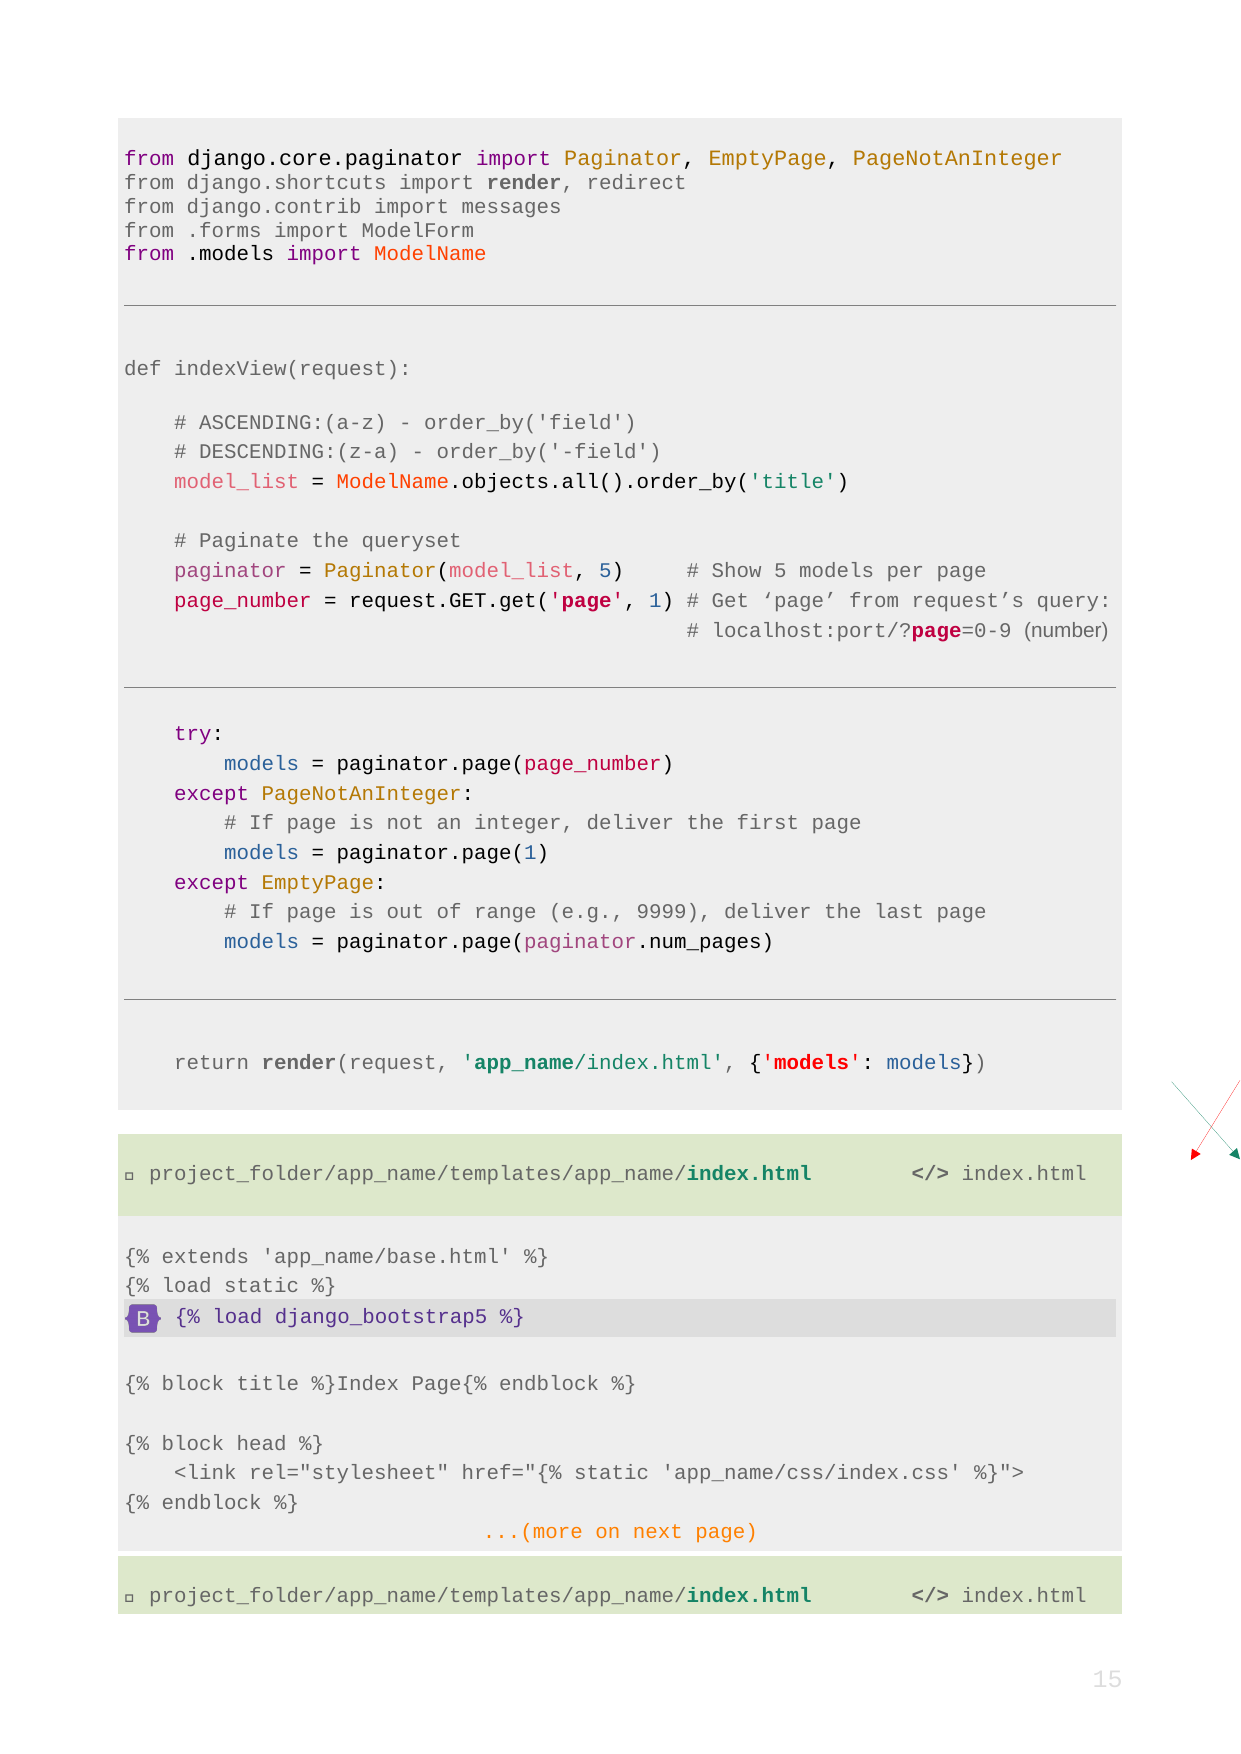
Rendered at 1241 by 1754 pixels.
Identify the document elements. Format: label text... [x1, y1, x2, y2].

table_cell {% extends 'app_name/base.html' %} {% load static %} {% load django_bootstrap5 %} {% block title %}Index Page{% endblock %} {% block head %} <link rel="stylesheet" href="{% static 'app_name/css/index.css' %}"> {% endblock %} ...(more on next page) [118, 1216, 1122, 1551]
picture [123, 1299, 163, 1338]
table_header 📝 project_folder/app_name/templates/app_name/index.html </> index.html [118, 1556, 1122, 1614]
table_cell from django.core.paginator import Paginator, EmptyPage, PageNotAnInteger from django.shortcuts import render, redirect from django.contrib import messages from .forms import ModelForm from .models import ModelName def indexView(request): # ASCENDING:(a-z) - order_by('field') # DESCENDING:(z-a) - order_by('-field') model_list = ModelName.objects.all().order_by('title') # Paginate the queryset paginator = Paginator(model_list, 5) # Show 5 models per page page_number = request.GET.get('page', 1) # Get ‘page’ from request’s query: # localhost:port/?page=0-9 (number) try: models = paginator.page(page_number) except PageNotAnInteger: # If page is not an integer, deliver the first page models = paginator.page(1) except EmptyPage: # If page is out of range (e.g., 9999), deliver the last page models = paginator.page(paginator.num_pages) return render(request, 'app_name/index.html', {'models': models}) [118, 118, 1122, 1110]
table_header 📝 project_folder/app_name/templates/app_name/index.html </> index.html [118, 1134, 1122, 1216]
